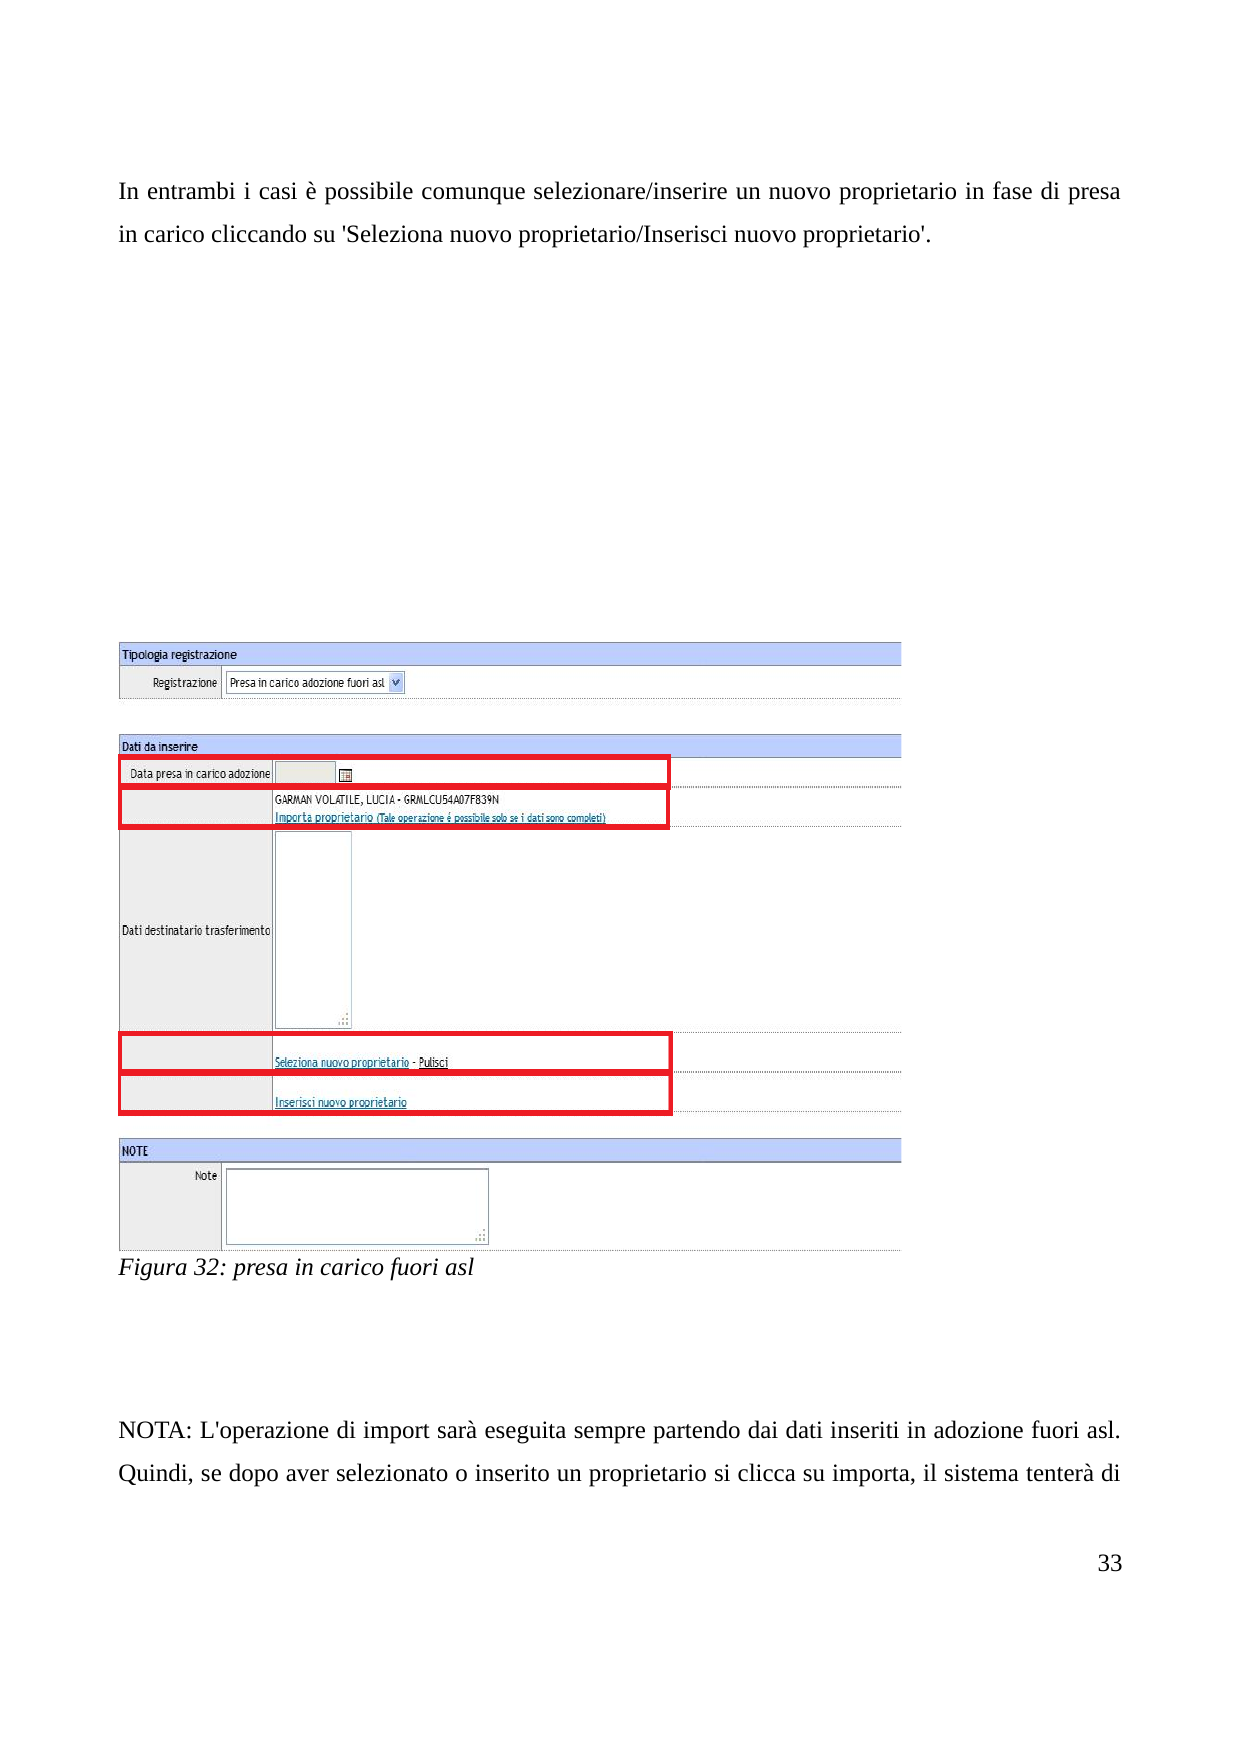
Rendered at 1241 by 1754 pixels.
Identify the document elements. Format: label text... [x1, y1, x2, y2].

text NOTA: L'operazione di import sarà eseguita sempre partendo dai dati inseriti in adozione fuori asl. Quindi, se dopo aver selezionato o inserito un proprietario si clicca su importa, il sistema tenterà di [118, 1415, 1122, 1487]
text In entrambi i casi è possibile comunque selezionare/inserire un nuovo proprietario in fase di presa in carico cliccando su 'Seleziona nuovo proprietario/Inserisci nuovo proprietario'. [118, 176, 1122, 248]
text Figura 32: presa in carico fuori asl [118, 1252, 901, 1281]
